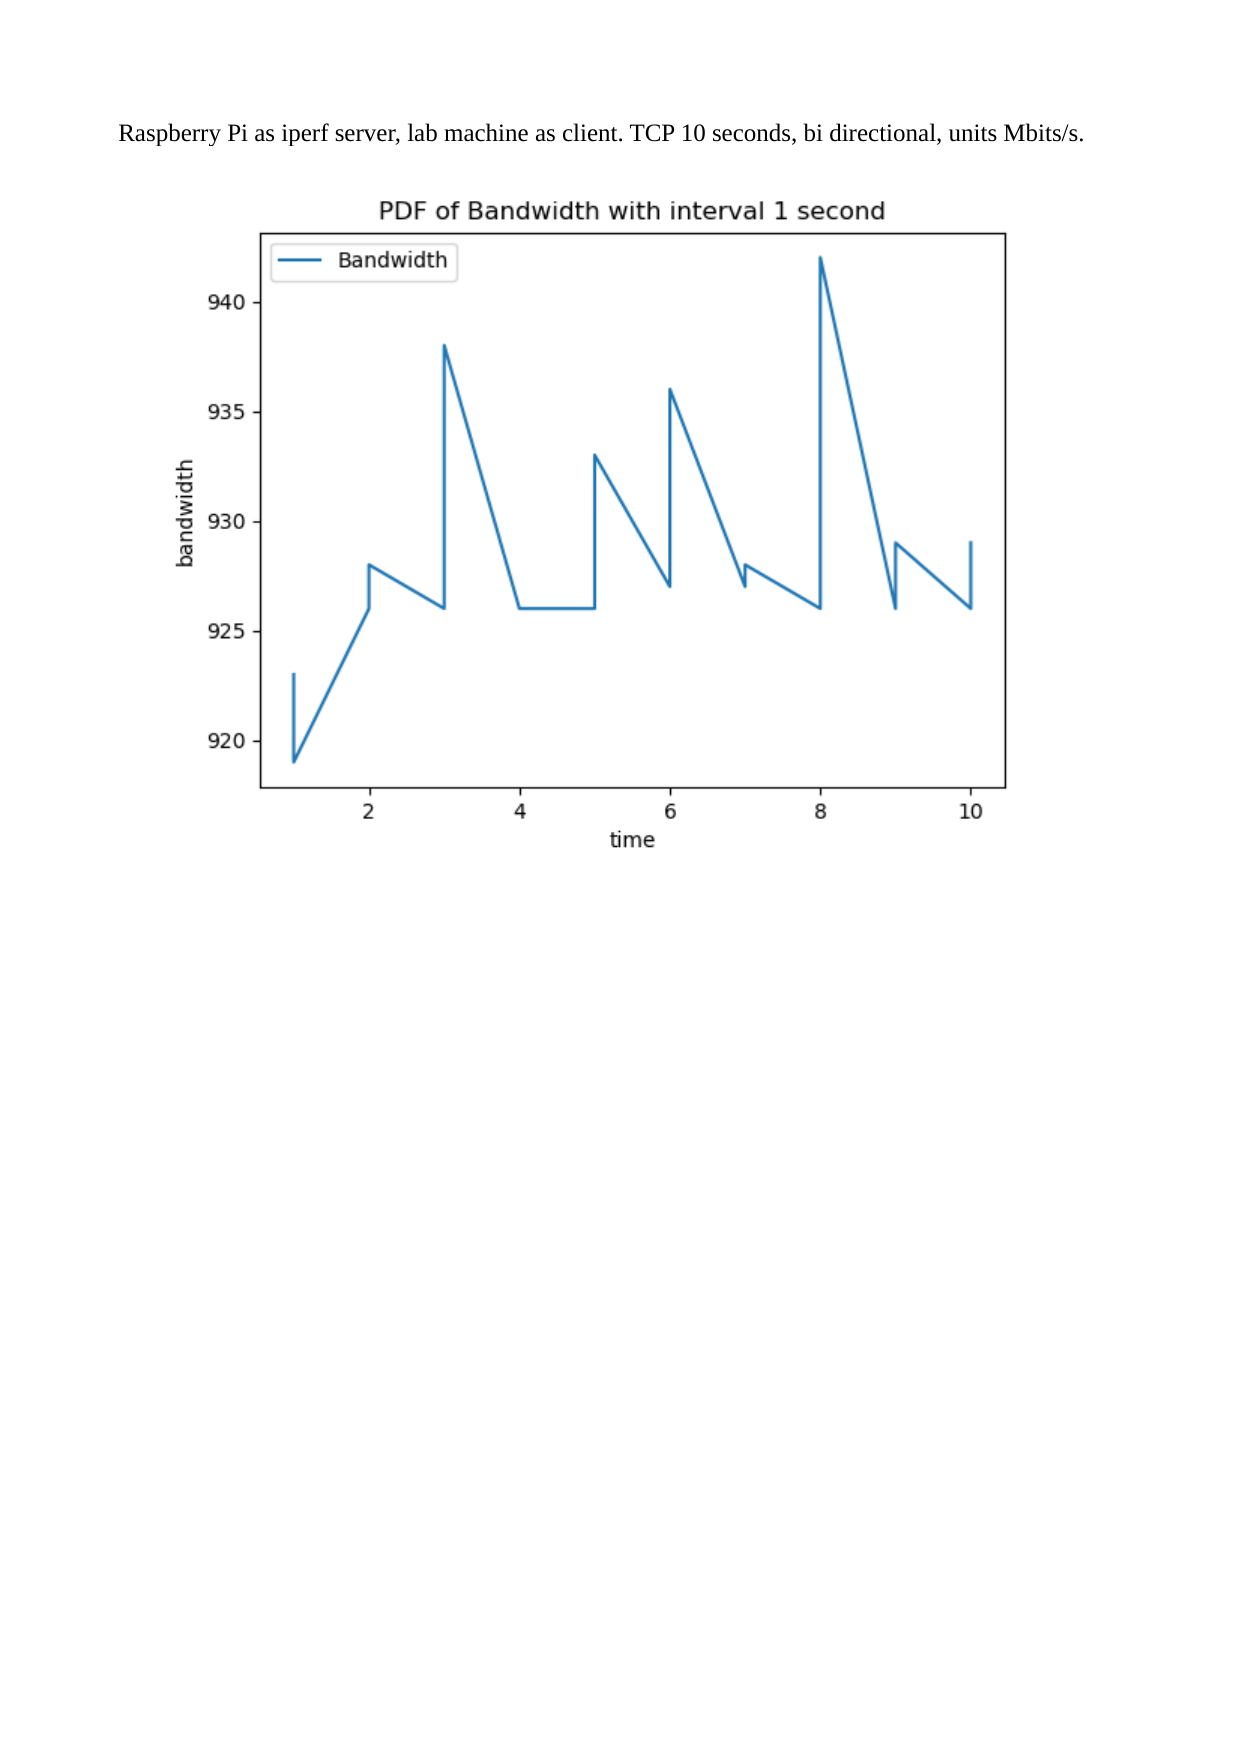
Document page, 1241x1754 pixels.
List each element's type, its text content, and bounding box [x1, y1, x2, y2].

picture [140, 146, 1100, 867]
text Raspberry Pi as iperf server, lab machine as client. TCP 10 seconds, bi directional, units Mbits/s. [118, 118, 1122, 147]
